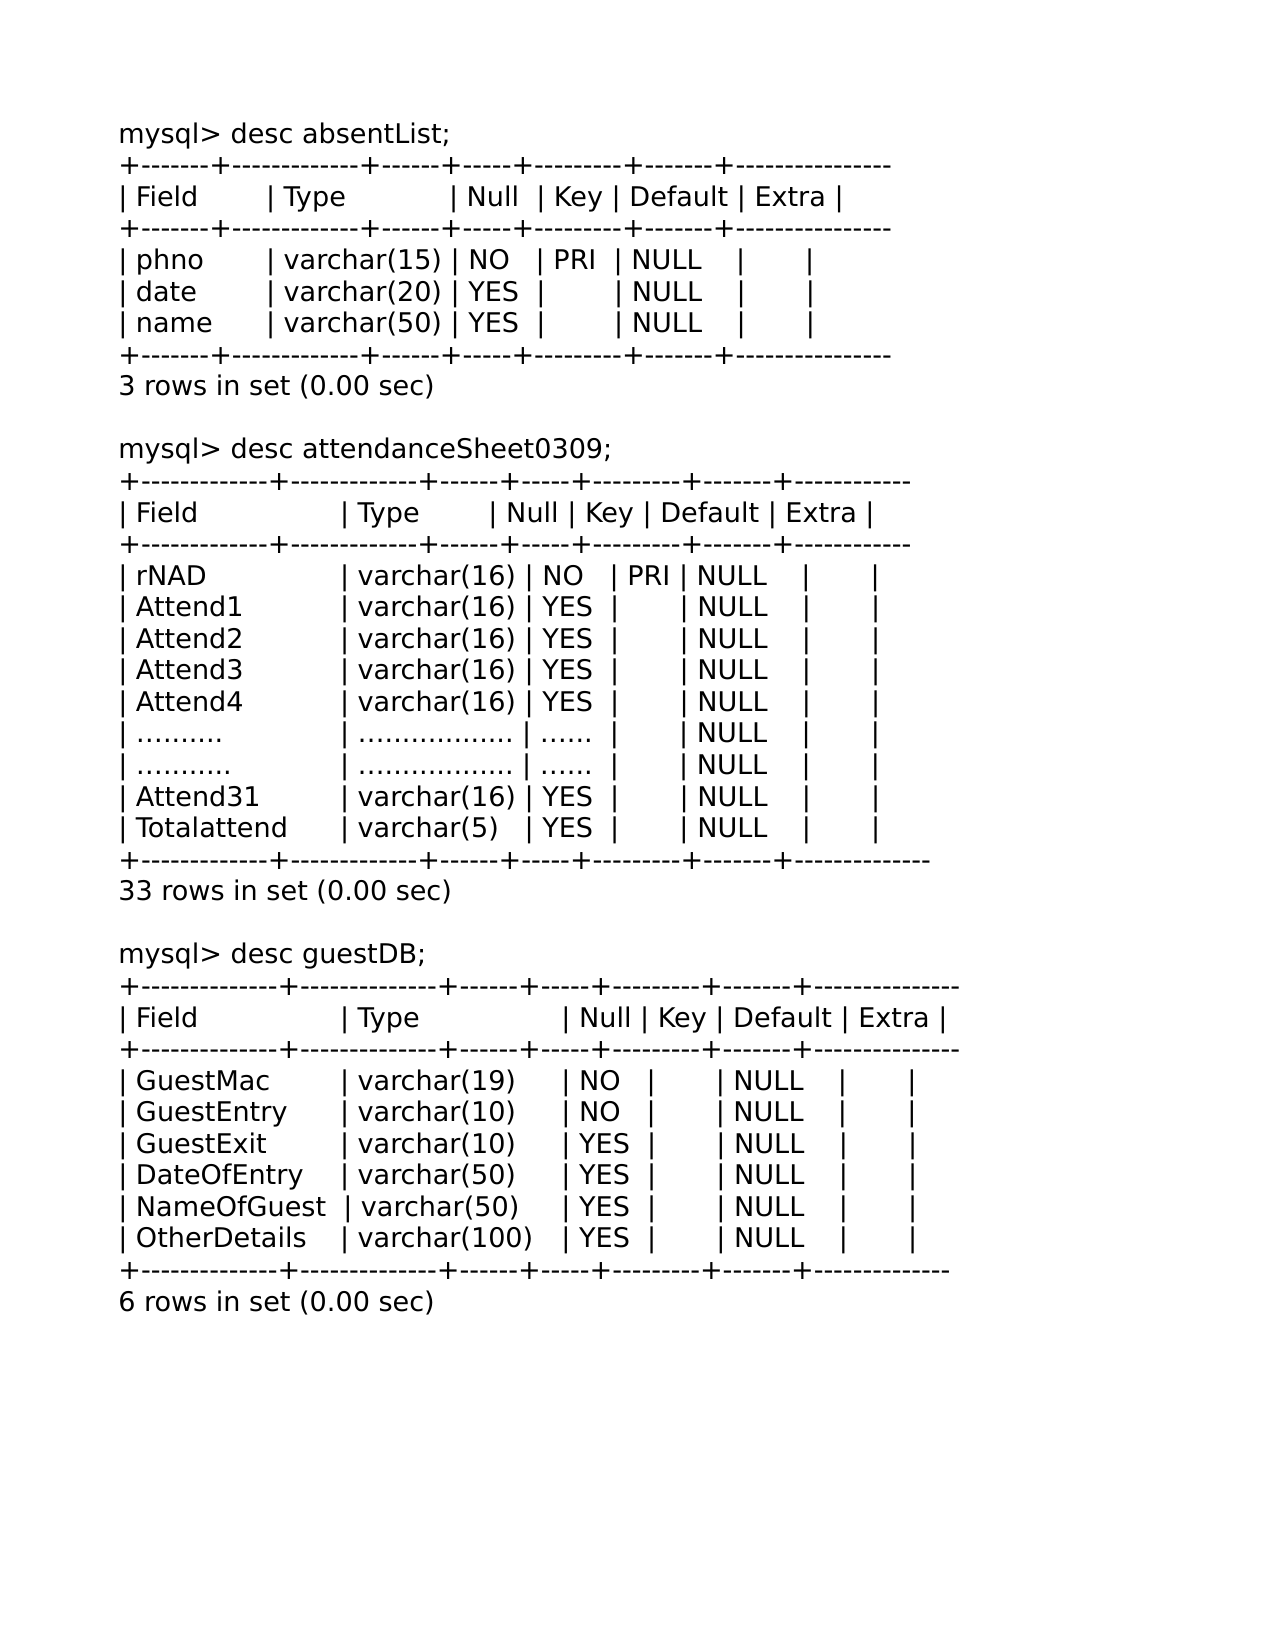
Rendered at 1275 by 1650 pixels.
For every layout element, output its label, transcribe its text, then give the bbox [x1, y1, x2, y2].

text | GuestEntry | varchar(10) | NO | | NULL | | [118, 1097, 1157, 1128]
text +-------------+-------------+------+-----+---------+-------+------------ [118, 528, 1157, 560]
text +-------------+-------------+------+-----+---------+-------+------------ [118, 465, 1157, 497]
text | Attend2 | varchar(16) | YES | | NULL | | [118, 623, 1157, 655]
text +-------+-------------+------+-----+---------+-------+---------------- [118, 339, 1157, 371]
text | rNAD | varchar(16) | NO | PRI | NULL | | [118, 560, 1157, 592]
text | OtherDetails | varchar(100) | YES | | NULL | | [118, 1223, 1157, 1254]
text | Attend1 | varchar(16) | YES | | NULL | | [118, 592, 1157, 623]
text | Attend4 | varchar(16) | YES | | NULL | | [118, 686, 1157, 718]
text | phno | varchar(15) | NO | PRI | NULL | | [118, 244, 1157, 276]
text +-------+-------------+------+-----+---------+-------+---------------- [118, 213, 1157, 244]
text | Field | Type | Null | Key | Default | Extra | [118, 497, 1157, 528]
text | Totalattend | varchar(5) | YES | | NULL | | [118, 812, 1157, 844]
text | GuestMac | varchar(19) | NO | | NULL | | [118, 1065, 1157, 1097]
text | Field | Type | Null | Key | Default | Extra | [118, 181, 1157, 213]
text | GuestExit | varchar(10) | YES | | NULL | | [118, 1128, 1157, 1160]
text | date | varchar(20) | YES | | NULL | | [118, 276, 1157, 307]
text 33 rows in set (0.00 sec) [118, 876, 1157, 907]
text mysql> desc absentList; [118, 118, 1157, 150]
text +--------------+--------------+------+-----+---------+-------+-------------- [118, 1254, 1157, 1286]
text | DateOfEntry | varchar(50) | YES | | NULL | | [118, 1160, 1157, 1191]
text | Attend31 | varchar(16) | YES | | NULL | | [118, 781, 1157, 812]
text mysql> desc guestDB; [118, 939, 1157, 970]
text | NameOfGuest | varchar(50) | YES | | NULL | | [118, 1191, 1157, 1223]
text | Attend3 | varchar(16) | YES | | NULL | | [118, 655, 1157, 686]
text 6 rows in set (0.00 sec) [118, 1286, 1157, 1317]
text | …....... | …............... | …... | | NULL | | [118, 718, 1157, 749]
text | Field | Type | Null | Key | Default | Extra | [118, 1002, 1157, 1033]
text 3 rows in set (0.00 sec) [118, 371, 1157, 402]
text +-------+-------------+------+-----+---------+-------+---------------- [118, 150, 1157, 181]
text | name | varchar(50) | YES | | NULL | | [118, 307, 1157, 339]
text +--------------+--------------+------+-----+---------+-------+--------------- [118, 970, 1157, 1002]
text +--------------+--------------+------+-----+---------+-------+--------------- [118, 1033, 1157, 1065]
text | …........ | …............... | …... | | NULL | | [118, 749, 1157, 781]
text mysql> desc attendanceSheet0309; [118, 434, 1157, 465]
text +-------------+-------------+------+-----+---------+-------+-------------- [118, 844, 1157, 876]
